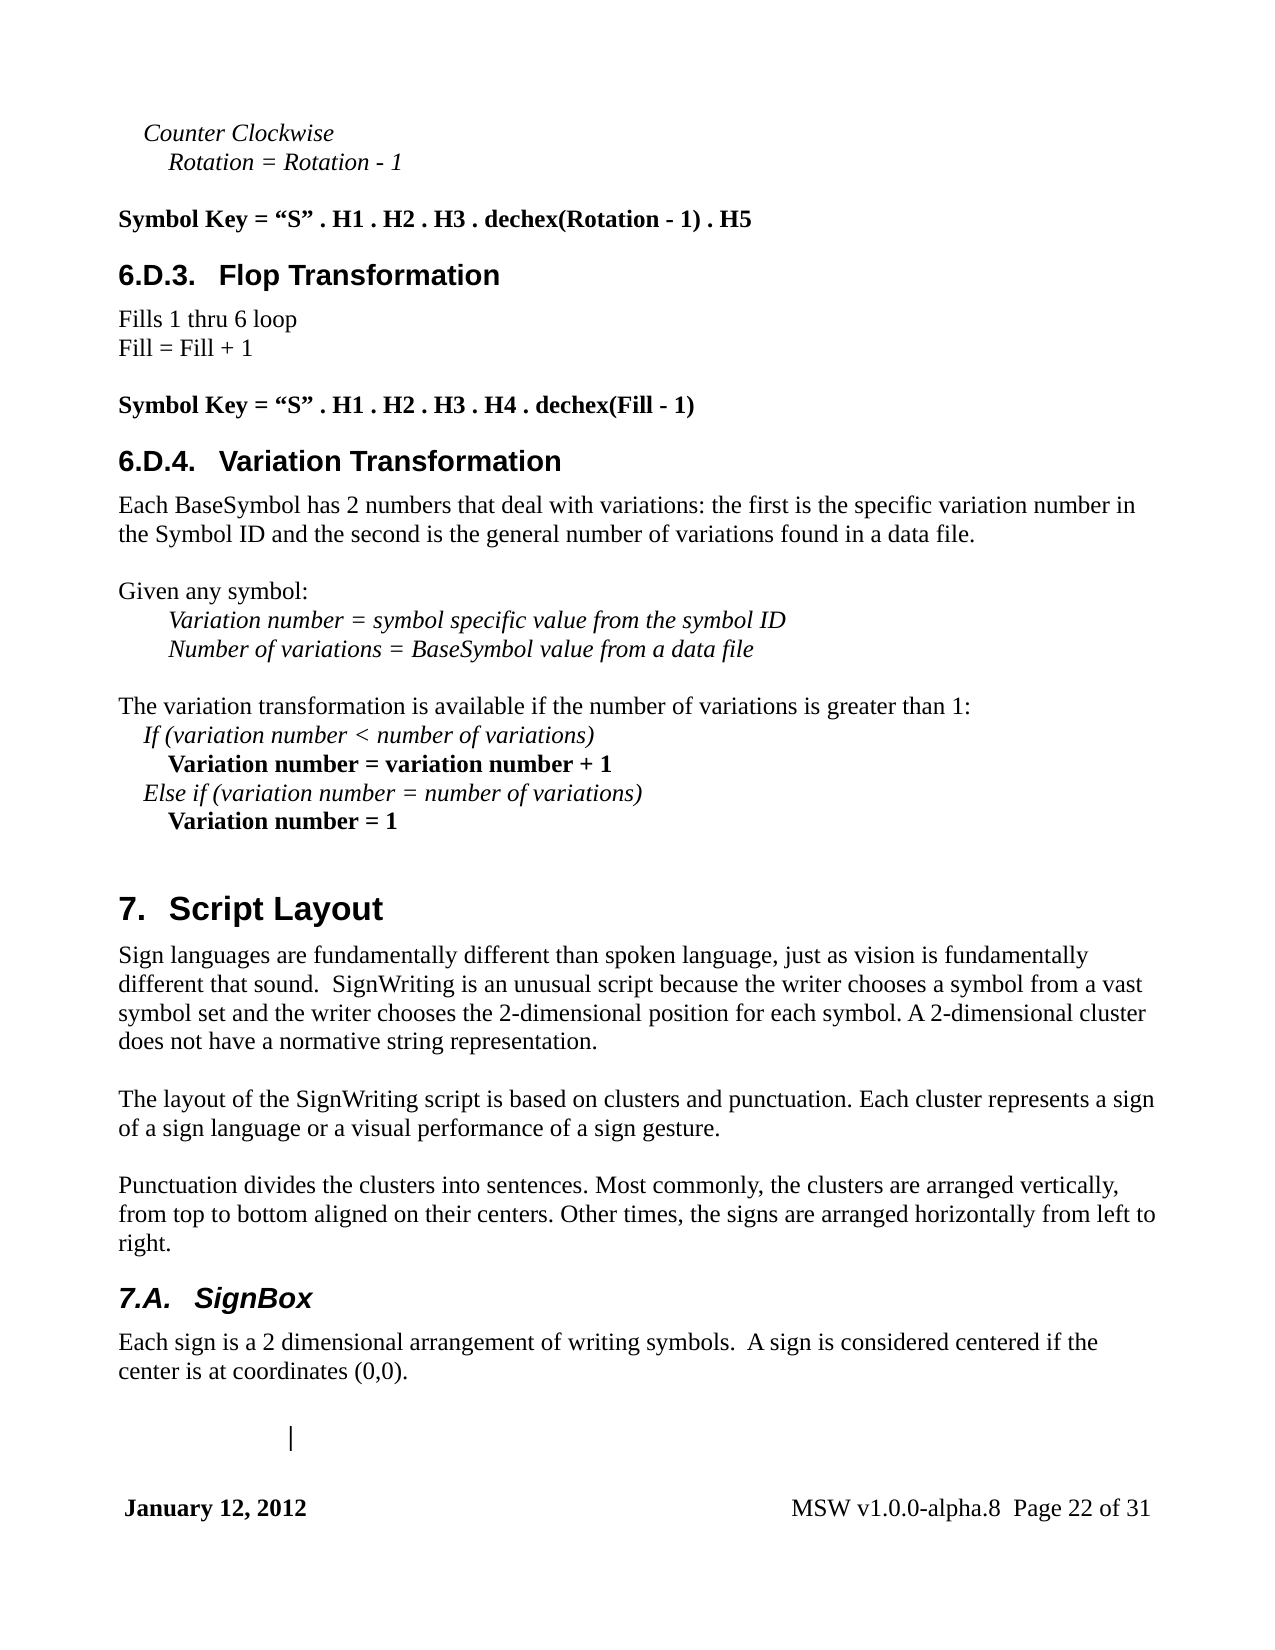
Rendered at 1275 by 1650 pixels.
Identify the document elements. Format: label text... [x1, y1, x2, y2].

text Variation number = 1 [118, 806, 1157, 835]
text Number of variations = BaseSymbol value from a data file [118, 634, 1157, 663]
text Variation number = symbol specific value from the symbol ID [118, 605, 1157, 634]
subtitle Script Layout [118, 889, 1157, 928]
text If (variation number < number of variations) [118, 720, 1157, 749]
text Counter Clockwise [118, 118, 1157, 147]
text Sign languages are fundamentally different than spoken language, just as vision is fundamentally different that sound. SignWriting is an unusual script because the writer chooses a symbol from a vast symbol set and the writer chooses the 2-dimensional position for each symbol. A 2-dimensional cluster does not have a normative string representation. [118, 940, 1157, 1055]
text Symbol Key = “S” . H1 . H2 . H3 . H4 . dechex(Fill - 1) [118, 390, 1157, 419]
text Rotation = Rotation - 1 [118, 147, 1157, 176]
text Fill = Fill + 1 [118, 333, 1157, 362]
text Each sign is a 2 dimensional arrangement of writing symbols. A sign is considered centered if the center is at coordinates (0,0). [118, 1327, 1157, 1385]
text Each BaseSymbol has 2 numbers that deal with variations: the first is the specific variation number in the Symbol ID and the second is the general number of variations found in a data file. [118, 490, 1157, 548]
text Else if (variation number = number of variations) [118, 778, 1157, 806]
text Symbol Key = “S” . H1 . H2 . H3 . dechex(Rotation - 1) . H5 [118, 204, 1157, 233]
text Given any symbol: [118, 576, 1157, 605]
text Punctuation divides the clusters into sentences. Most commonly, the clusters are arranged vertically, from top to bottom aligned on their centers. Other times, the signs are arranged horizontally from left to right. [118, 1170, 1157, 1256]
subtitle Flop Transformation [118, 258, 1157, 292]
text Fills 1 thru 6 loop [118, 304, 1157, 333]
text | [118, 1419, 1157, 1453]
subtitle Variation Transformation [118, 444, 1157, 478]
text Variation number = variation number + 1 [118, 749, 1157, 778]
text The layout of the SignWriting script is based on clusters and punctuation. Each cluster represents a sign of a sign language or a visual performance of a sign gesture. [118, 1084, 1157, 1141]
text The variation transformation is available if the number of variations is greater than 1: [118, 691, 1157, 720]
subtitle SignBox [118, 1281, 1157, 1315]
